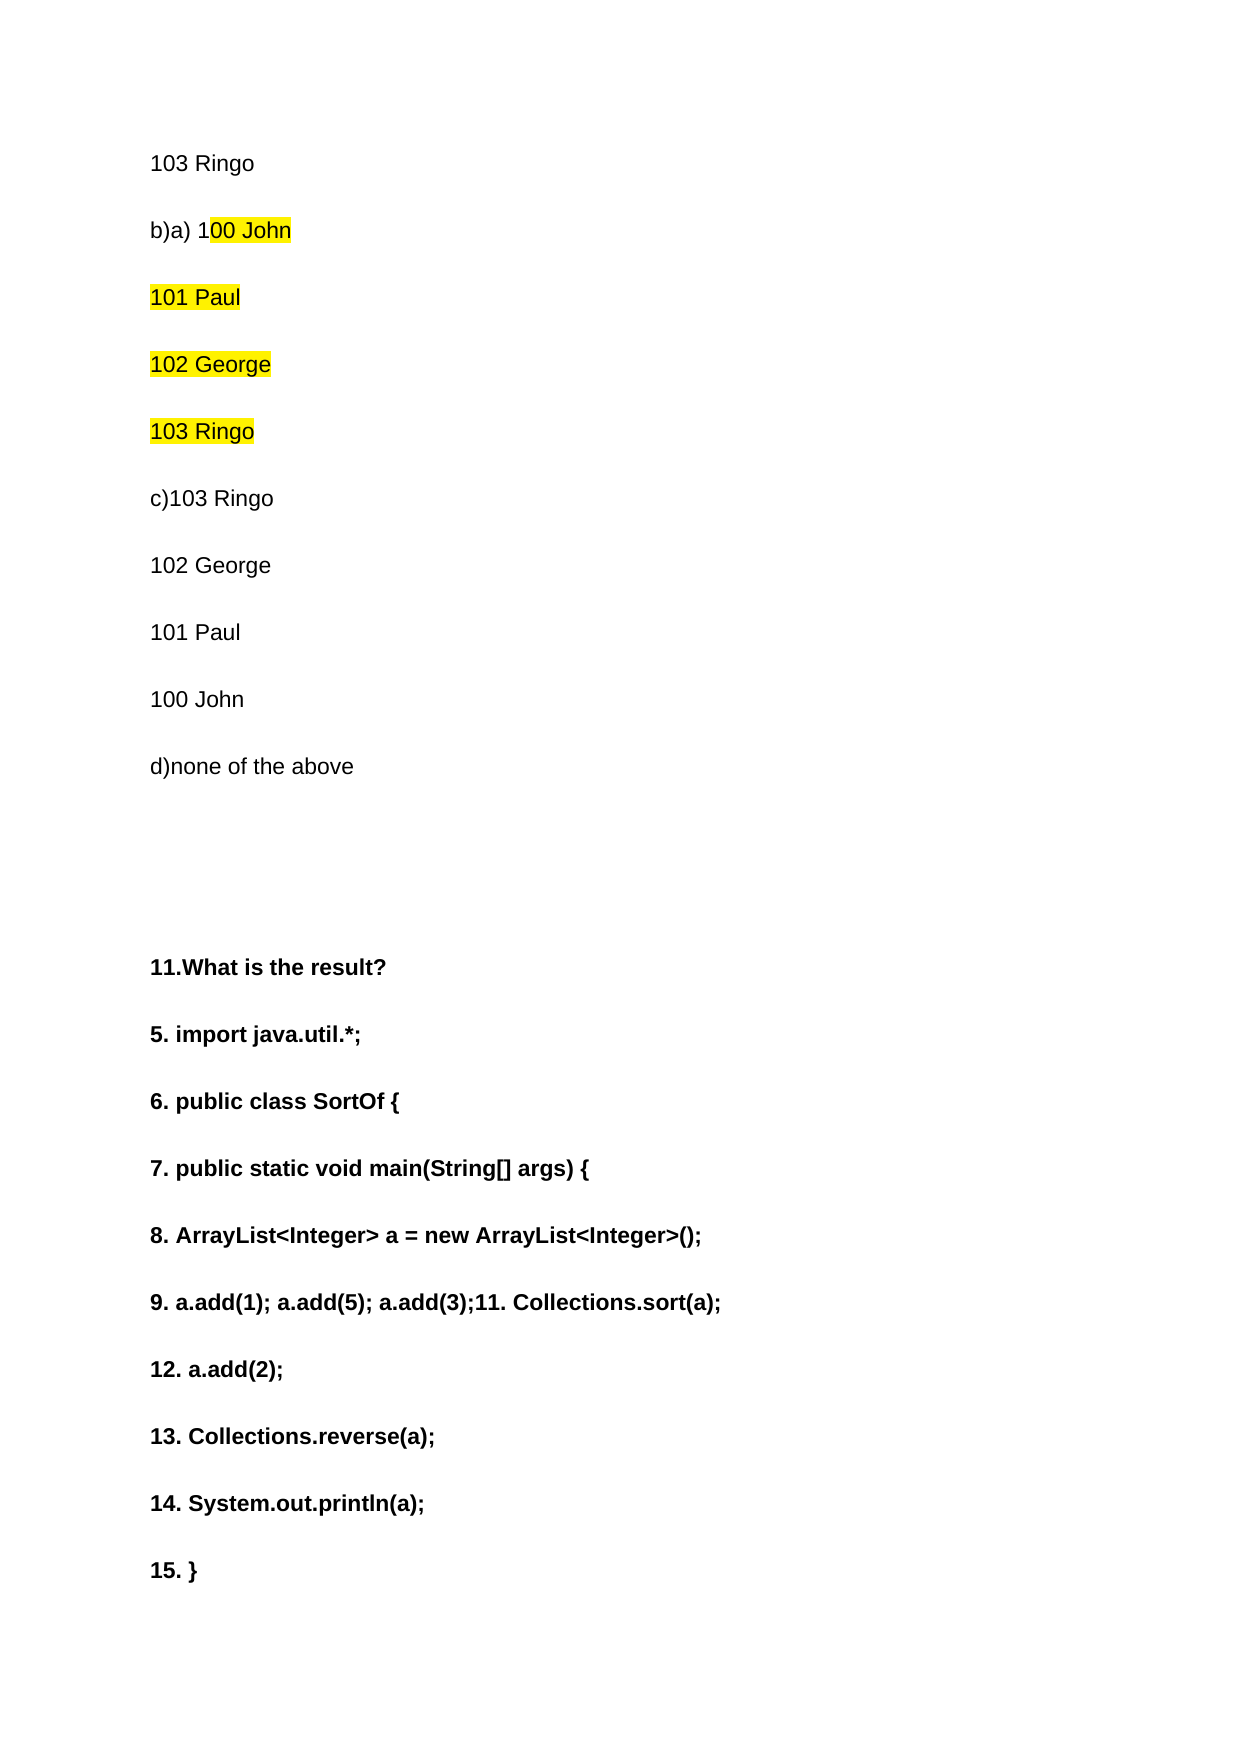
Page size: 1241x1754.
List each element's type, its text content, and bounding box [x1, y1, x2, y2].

text 8. ArrayList<Integer> a = new ArrayList<Integer>(); [150, 1222, 1090, 1248]
text 13. Collections.reverse(a); [150, 1423, 1090, 1449]
text 101 Paul [150, 619, 1090, 645]
text 14. System.out.println(a); [150, 1489, 1090, 1516]
text 102 George [150, 552, 1090, 578]
text 12. a.add(2); [150, 1356, 1090, 1382]
text 15. } [150, 1557, 1090, 1583]
text 103 Ringo [150, 418, 1090, 444]
text b)a) 100 John [150, 217, 1090, 243]
text d)none of the above [150, 753, 1090, 779]
text c)103 Ringo [150, 485, 1090, 511]
text 101 Paul [150, 284, 1090, 310]
text 102 George [150, 351, 1090, 377]
text 7. public static void main(String[] args) { [150, 1155, 1090, 1181]
text 100 John [150, 686, 1090, 712]
text 103 Ringo [150, 150, 1090, 176]
text 5. import java.util.*; [150, 1021, 1090, 1047]
text 6. public class SortOf { [150, 1088, 1090, 1114]
text 11.What is the result? [150, 954, 1090, 980]
text 9. a.add(1); a.add(5); a.add(3);11. Collections.sort(a); [150, 1289, 1090, 1315]
